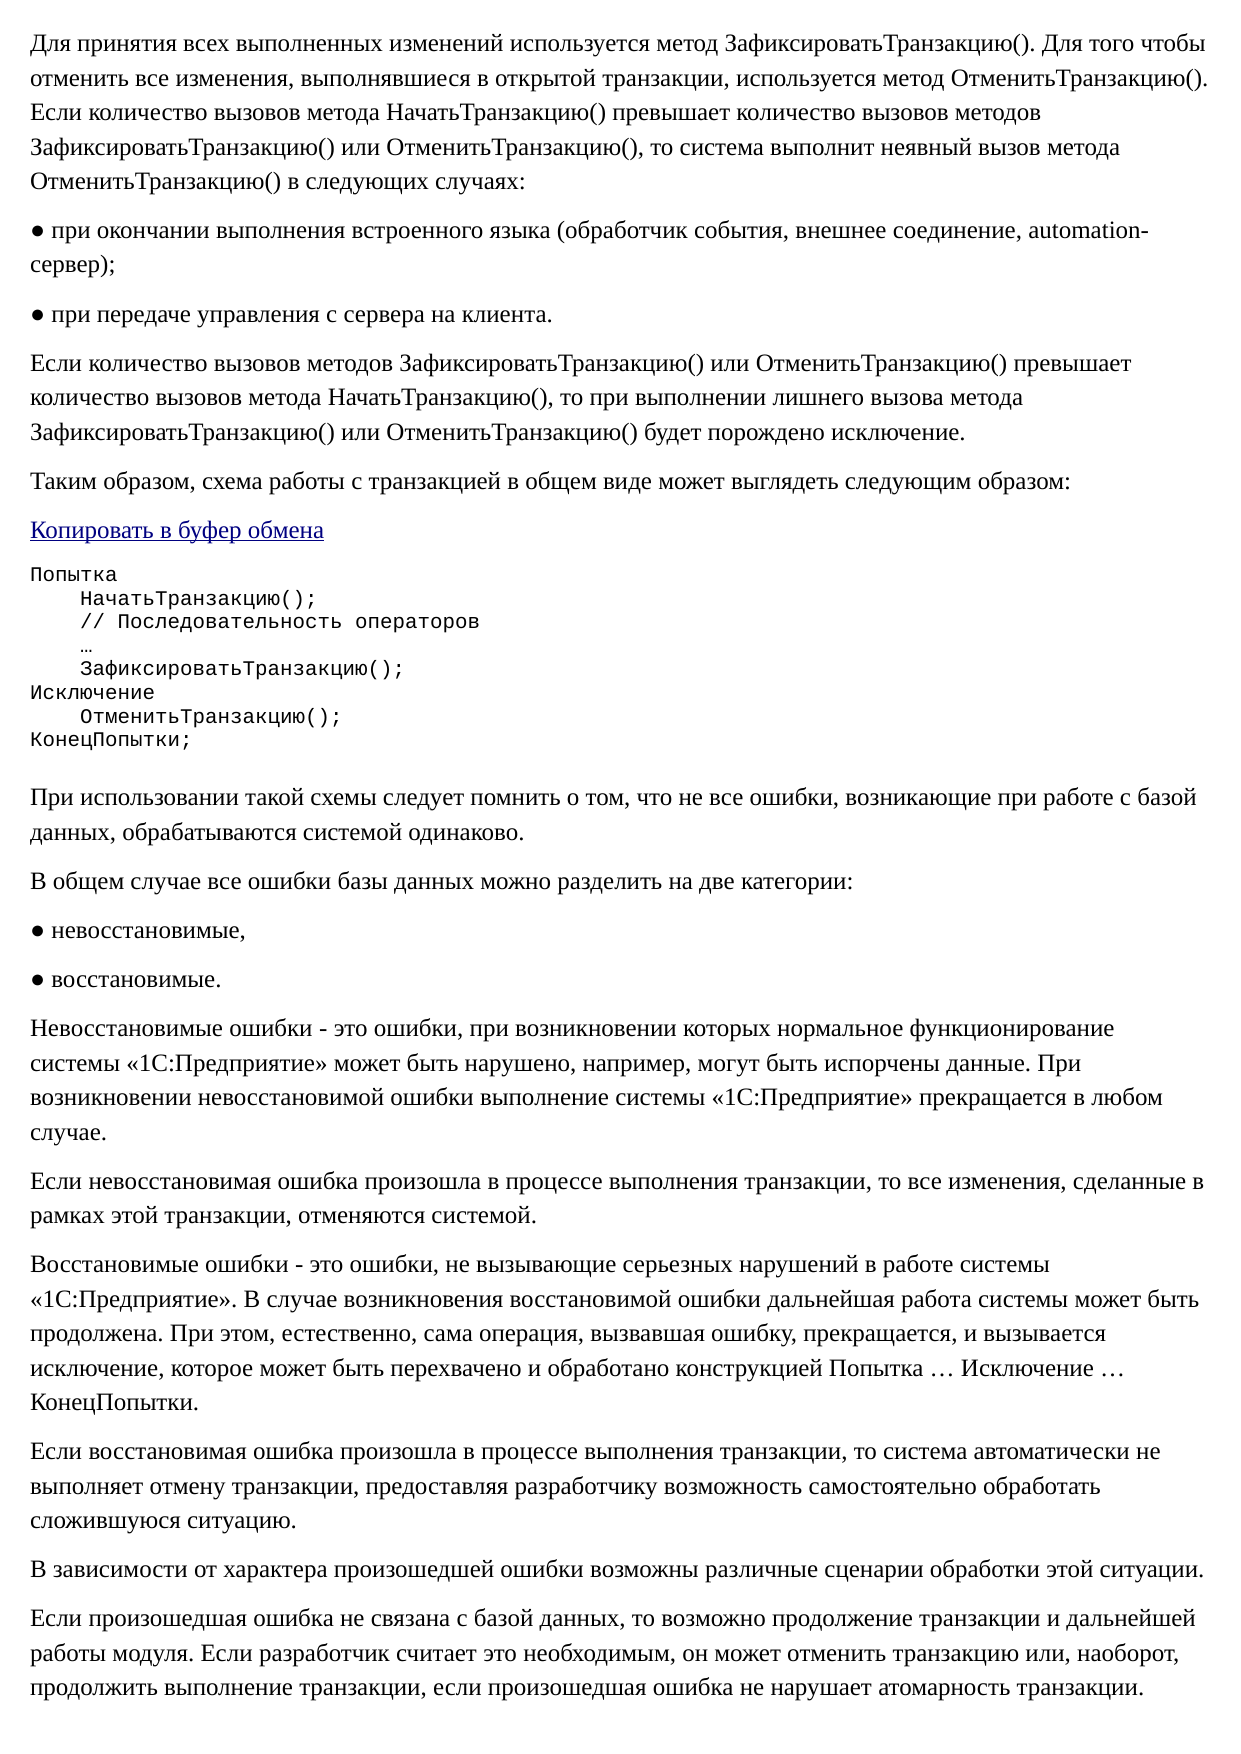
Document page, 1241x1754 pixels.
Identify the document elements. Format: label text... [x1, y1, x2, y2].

text Таким образом, схема работы с транзакцией в общем виде может выглядеть следующим образом: [30, 466, 1211, 494]
text Копировать в буфер обмена [30, 515, 1211, 543]
text ОтменитьТранзакцию(); [30, 706, 1211, 729]
text Если невосстановимая ошибка произошла в процессе выполнения транзакции, то все изменения, сделанные в рамках этой транзакции, отменяются системой. [30, 1166, 1211, 1229]
text ● при окончании выполнения встроенного языка (обработчик события, внешнее соединение, automation-сервер); [30, 215, 1211, 278]
text ● невосстановимые, [30, 915, 1211, 944]
text КонецПопытки; [30, 729, 1211, 753]
text При использовании такой схемы следует помнить о том, что не все ошибки, возникающие при работе с базой данных, обрабатываются системой одинаково. [30, 782, 1211, 846]
text Попытка [30, 564, 1211, 587]
text ЗафиксироватьТранзакцию(); [30, 658, 1211, 682]
text Если количество вызовов методов ЗафиксироватьТранзакцию() или ОтменитьТранзакцию() превышает количество вызовов метода НачатьТранзакцию(), то при выполнении лишнего вызова метода ЗафиксироватьТранзакцию() или ОтменитьТранзакцию() будет порождено исключение. [30, 348, 1211, 445]
text Исключение [30, 682, 1211, 706]
text Для принятия всех выполненных изменений используется метод ЗафиксироватьТранзакцию(). Для того чтобы отменить все изменения, выполнявшиеся в открытой транзакции, используется метод ОтменитьТранзакцию(). Если количество вызовов метода НачатьТранзакцию() превышает количество вызовов методов ЗафиксироватьТранзакцию() или ОтменитьТранзакцию(), то система выполнит неявный вызов метода ОтменитьТранзакцию() в следующих случаях: [30, 28, 1211, 195]
text Восстановимые ошибки ‑ это ошибки, не вызывающие серьезных нарушений в работе системы «1С:Предприятие». В случае возникновения восстановимой ошибки дальнейшая работа системы может быть продолжена. При этом, естественно, сама операция, вызвавшая ошибку, прекращается, и вызывается исключение, которое может быть перехвачено и обработано конструкцией Попытка … Исключение … КонецПопытки. [30, 1249, 1211, 1416]
text В общем случае все ошибки базы данных можно разделить на две категории: [30, 866, 1211, 895]
text Невосстановимые ошибки ‑ это ошибки, при возникновении которых нормальное функционирование системы «1С:Предприятие» может быть нарушено, например, могут быть испорчены данные. При возникновении невосстановимой ошибки выполнение системы «1С:Предприятие» прекращается в любом случае. [30, 1013, 1211, 1145]
text В зависимости от характера произошедшей ошибки возможны различные сценарии обработки этой ситуации. [30, 1554, 1211, 1583]
text // Последовательность операторов [30, 611, 1211, 635]
text … [30, 635, 1211, 658]
text Если произошедшая ошибка не связана с базой данных, то возможно продолжение транзакции и дальнейшей работы модуля. Если разработчик считает это необходимым, он может отменить транзакцию или, наоборот, продолжить выполнение транзакции, если произошедшая ошибка не нарушает атомарность транзакции. [30, 1603, 1211, 1701]
text ● восстановимые. [30, 964, 1211, 993]
text НачатьТранзакцию(); [30, 587, 1211, 611]
text Если восстановимая ошибка произошла в процессе выполнения транзакции, то система автоматически не выполняет отмену транзакции, предоставляя разработчику возможность самостоятельно обработать сложившуюся ситуацию. [30, 1436, 1211, 1534]
text ● при передаче управления с сервера на клиента. [30, 299, 1211, 327]
